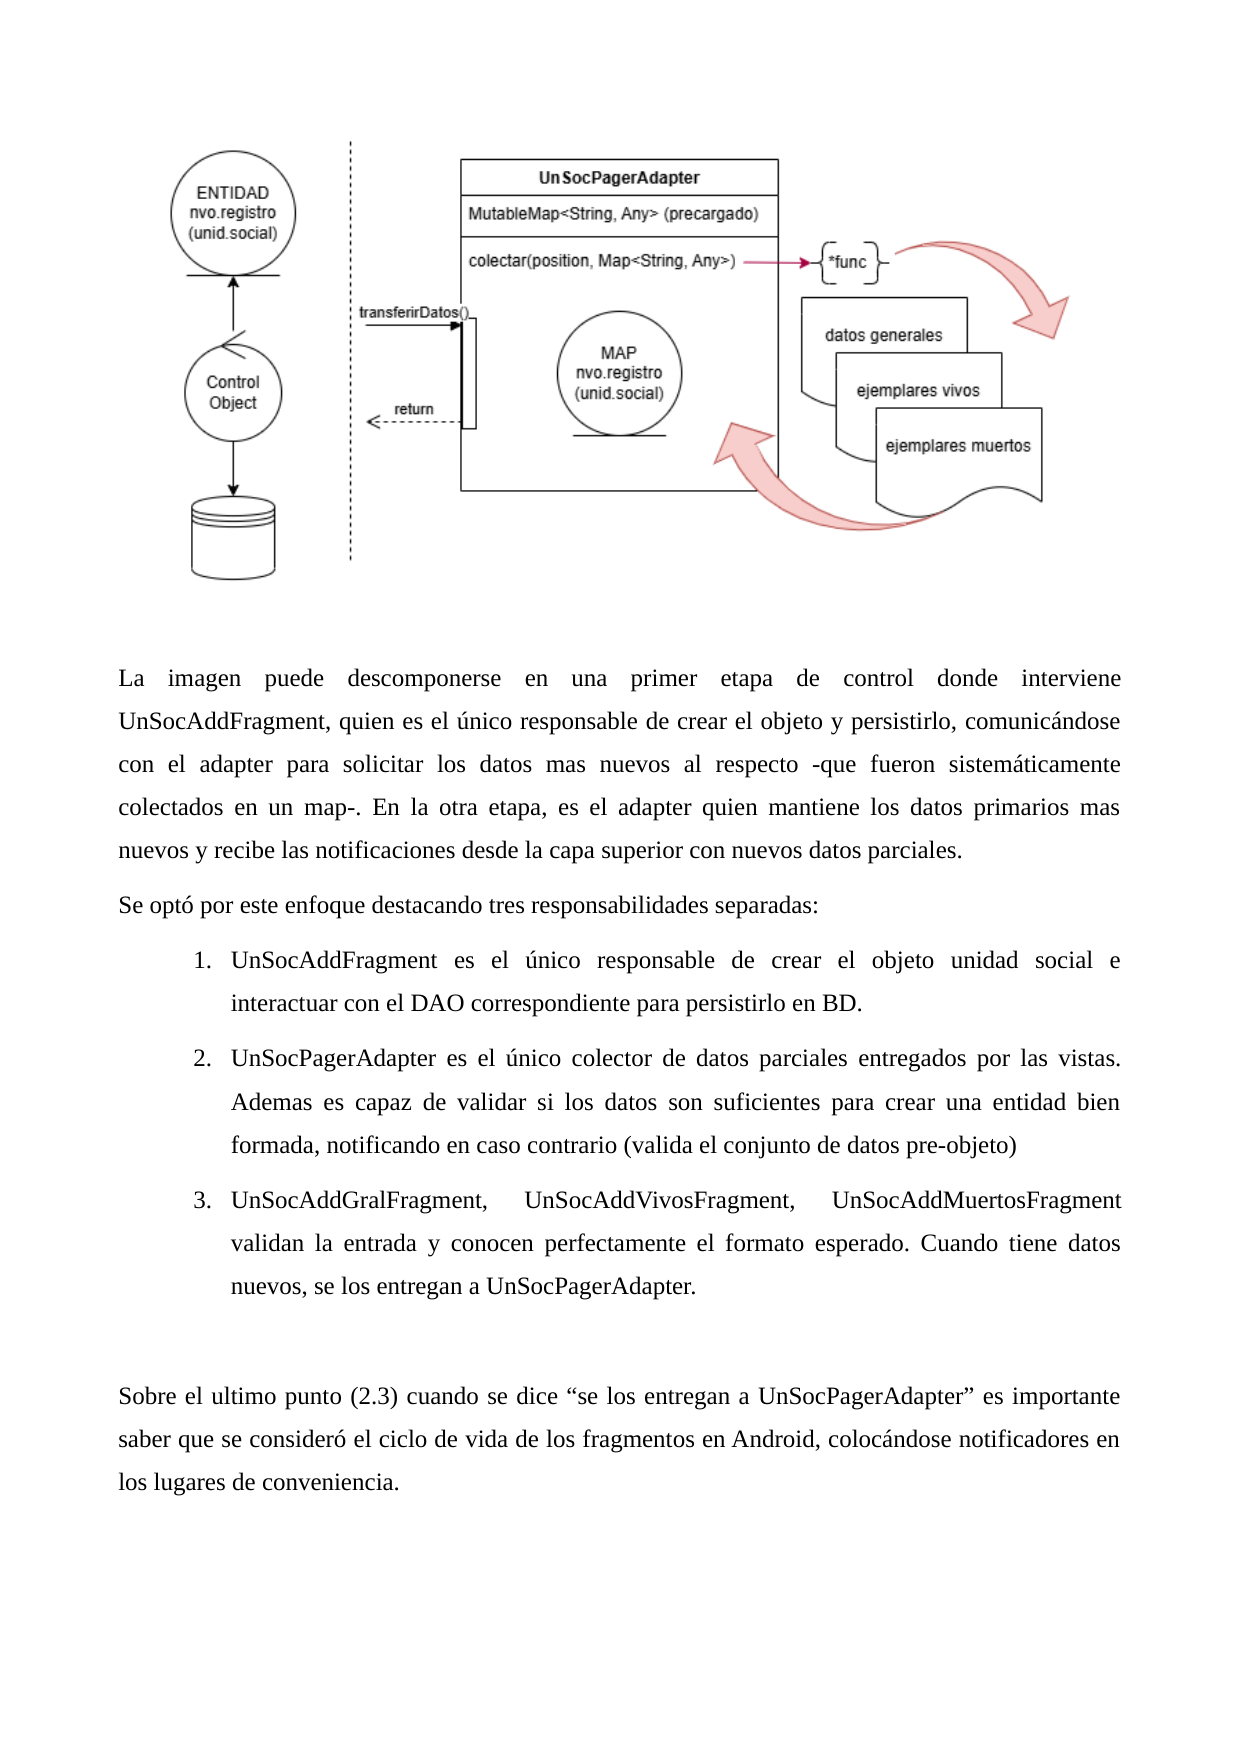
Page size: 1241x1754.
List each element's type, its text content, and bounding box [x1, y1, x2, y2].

text La imagen puede descomponerse en una primer etapa de control donde interviene UnSocAddFragment, quien es el único responsable de crear el objeto y persistirlo, comunicándose con el adapter para solicitar los datos mas nuevos al respecto -que fueron sistemáticamente colectados en un map-. En la otra etapa, es el adapter quien mantiene los datos primarios mas nuevos y recibe las notificaciones desde la capa superior con nuevos datos parciales. [118, 663, 1122, 864]
list UnSocAddFragment es el único responsable de crear el objeto unidad social e interactuar con el DAO correspondiente para persistirlo en BD. [193, 945, 1122, 1017]
text Sobre el ultimo punto (2.3) cuando se dice “se los entregan a UnSocPagerAdapter” es importante saber que se consideró el ciclo de vida de los fragmentos en Android, colocándose notificadores en los lugares de conveniencia. [118, 1381, 1122, 1496]
list UnSocPagerAdapter es el único colector de datos parciales entregados por las vistas. Ademas es capaz de validar si los datos son suficientes para crear una entidad bien formada, notificando en caso contrario (valida el conjunto de datos pre-objeto) [193, 1043, 1122, 1158]
picture [150, 141, 1090, 594]
list UnSocAddGralFragment, UnSocAddVivosFragment, UnSocAddMuertosFragment validan la entrada y conocen perfectamente el formato esperado. Cuando tiene datos nuevos, se los entregan a UnSocPagerAdapter. [193, 1185, 1122, 1300]
text Se optó por este enfoque destacando tres responsabilidades separadas: [118, 890, 1122, 919]
